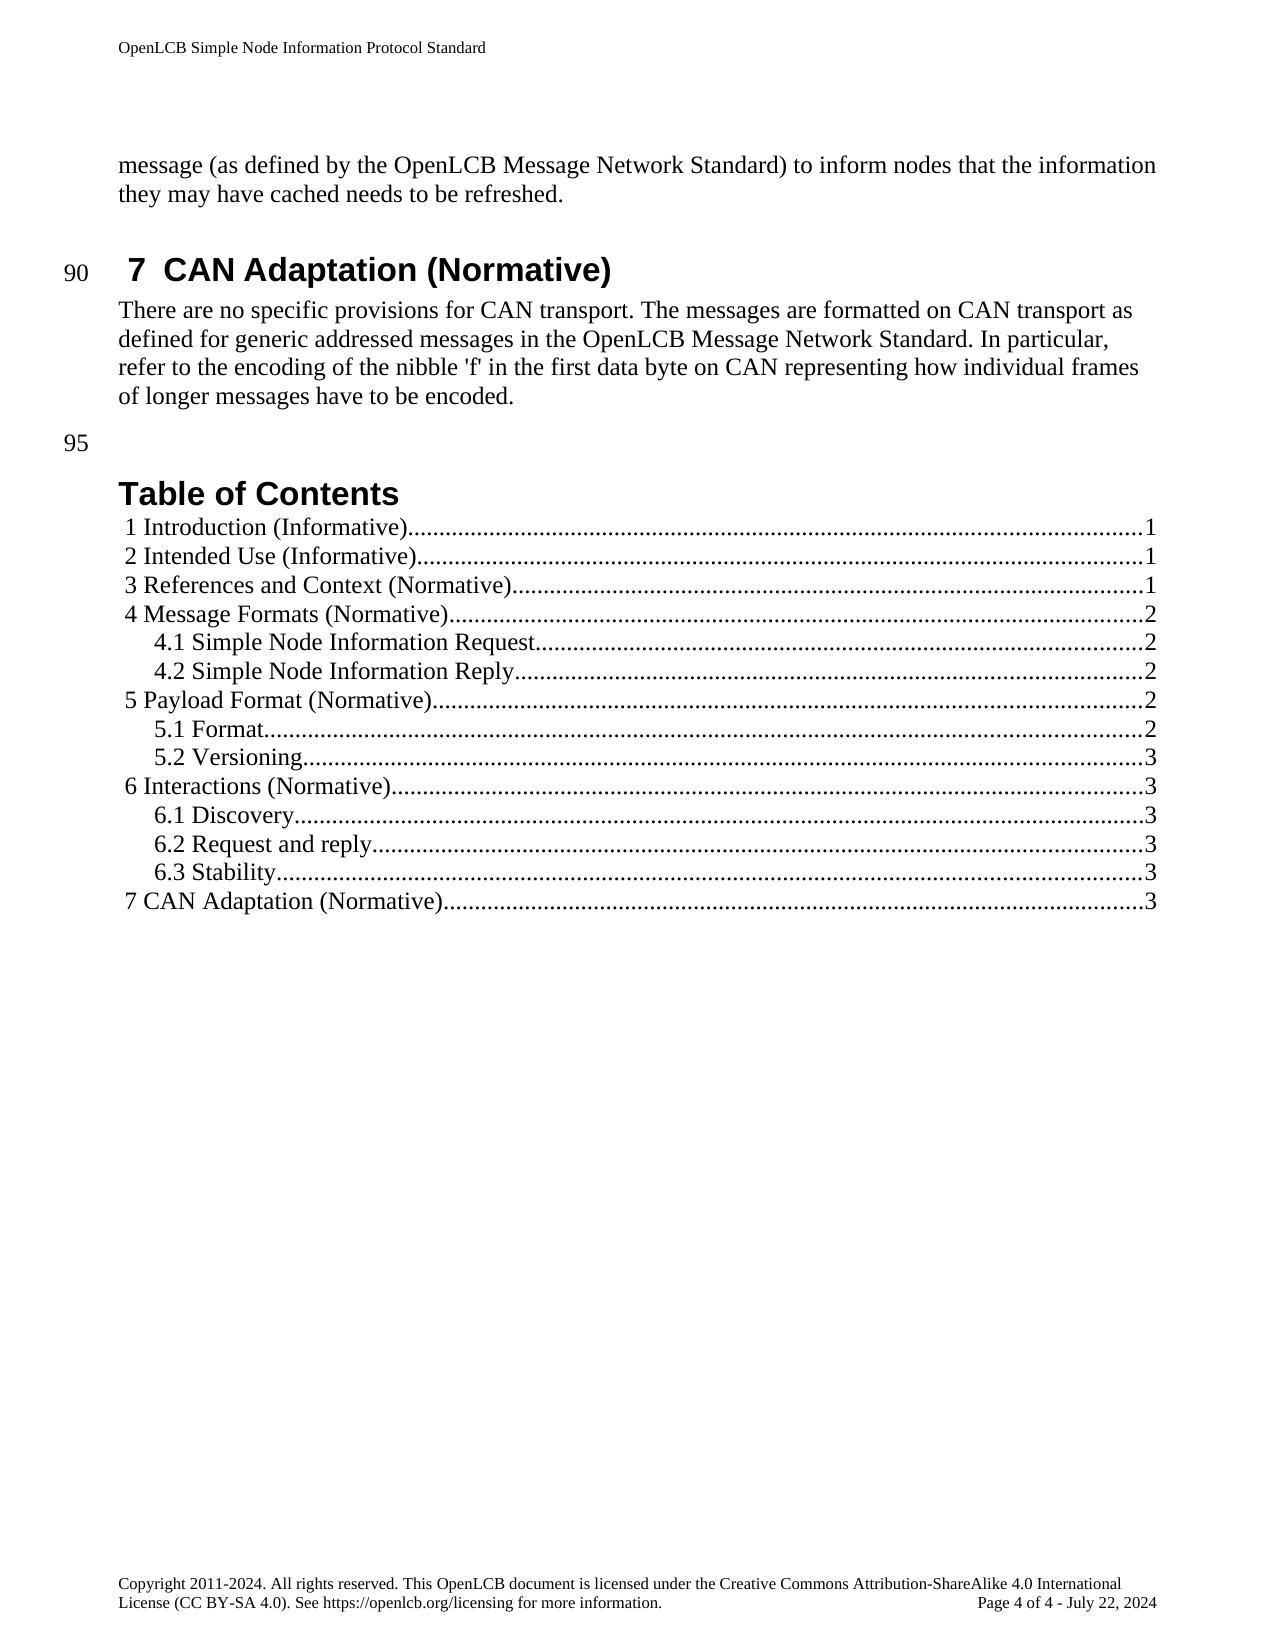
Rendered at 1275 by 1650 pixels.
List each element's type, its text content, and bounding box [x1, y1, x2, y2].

text 4.2 Simple Node Information Reply 2 [148, 656, 1157, 685]
text 2 Intended Use (Informative) 1 [118, 541, 1157, 570]
subtitle CAN Adaptation (Normative) [118, 250, 1157, 289]
text message (as defined by the OpenLCB Message Network Standard) to inform nodes that the information they may have cached needs to be refreshed. [118, 150, 1157, 207]
text 6.3 Stability 3 [148, 857, 1157, 886]
text 5.2 Versioning 3 [148, 742, 1157, 771]
text 5 Payload Format (Normative) 2 [118, 685, 1157, 714]
text 3 References and Context (Normative) 1 [118, 570, 1157, 599]
text 5.1 Format 2 [148, 714, 1157, 742]
text There are no specific provisions for CAN transport. The messages are formatted on CAN transport as defined for generic addressed messages in the OpenLCB Message Network Standard. In particular, refer to the encoding of the nibble 'f' in the first data byte on CAN representing how individual frames of longer messages have to be encoded. [118, 295, 1157, 410]
text 1 Introduction (Informative) 1 [118, 512, 1157, 541]
text 7 CAN Adaptation (Normative) 3 [118, 886, 1157, 915]
text 4.1 Simple Node Information Request 2 [148, 627, 1157, 656]
subtitle Table of Contents [118, 474, 1157, 512]
text 6.2 Request and reply 3 [148, 829, 1157, 857]
text 4 Message Formats (Normative) 2 [118, 599, 1157, 627]
text 6.1 Discovery 3 [148, 800, 1157, 829]
text 6 Interactions (Normative) 3 [118, 771, 1157, 800]
